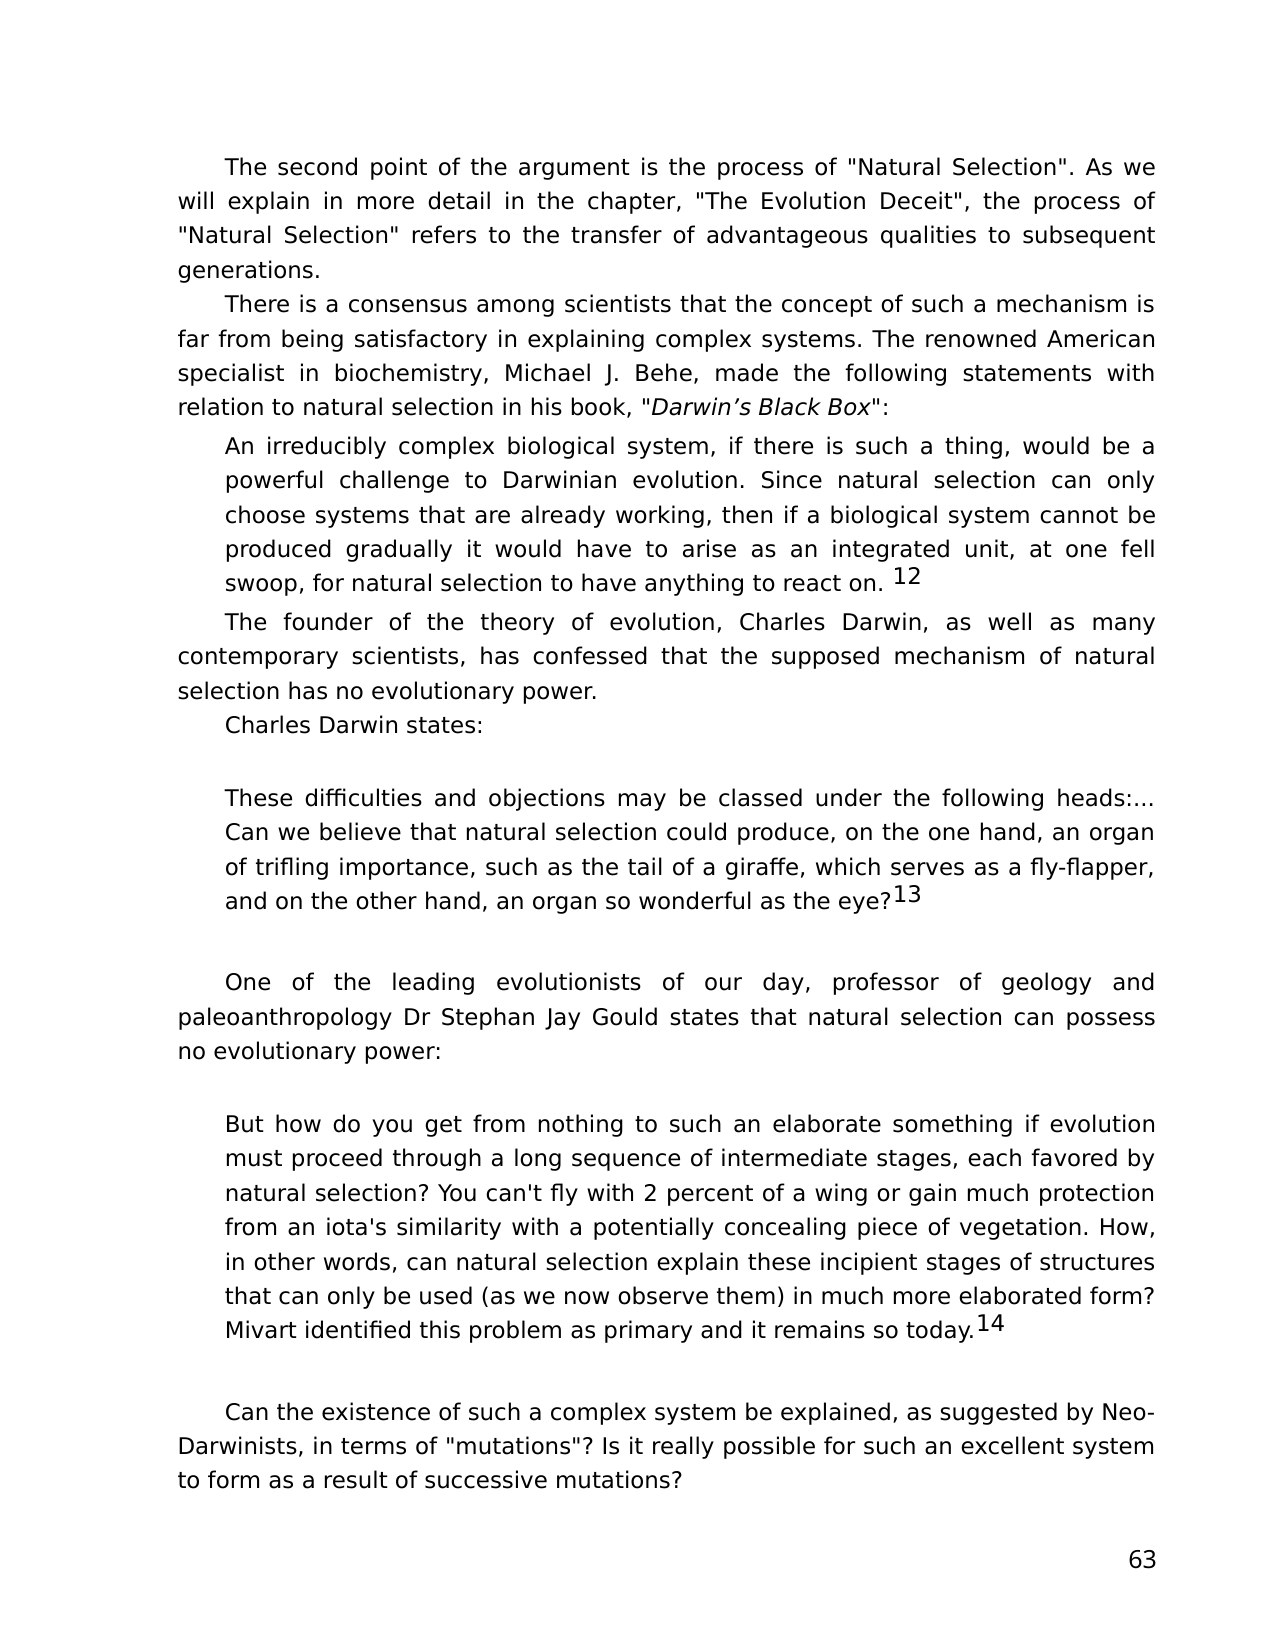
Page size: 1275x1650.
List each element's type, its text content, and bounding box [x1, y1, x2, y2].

text The second point of the argument is the process of "Natural Selection". As we will explain in more detail in the chapter, "The Evolution Deceit", the process of "Natural Selection" refers to the transfer of advantageous qualities to subsequent generations. [177, 148, 1157, 285]
text An irreducibly complex biological system, if there is such a thing, would be a powerful challenge to Darwinian evolution. Since natural selection can only choose systems that are already working, then if a biological system cannot be produced gradually it would have to arise as an integrated unit, at one fell swoop, for natural selection to have anything to react on. 12 [224, 427, 1157, 599]
text But how do you get from nothing to such an elaborate something if evolution must proceed through a long sequence of intermediate stages, each favored by natural selection? You can't fly with 2 percent of a wing or gain much protection from an iota's similarity with a potentially concealing piece of vegetation. How, in other words, can natural selection explain these incipient stages of structures that can only be used (as we now observe them) in much more elaborated form? Mivart identified this problem as primary and it remains so today.14 [224, 1105, 1157, 1346]
text There is a consensus among scientists that the concept of such a mechanism is far from being satisfactory in explaining complex systems. The renowned American specialist in biochemistry, Michael J. Behe, made the following statements with relation to natural selection in his book, "Darwin’s Black Box": [177, 285, 1157, 423]
text One of the leading evolutionists of our day, professor of geology and paleoanthropology Dr Stephan Jay Gould states that natural selection can possess no evolutionary power: [177, 963, 1157, 1066]
text Can the existence of such a complex system be explained, as suggested by Neo-Darwinists, in terms of "mutations"? Is it really possible for such an excellent system to form as a result of successive mutations? [177, 1392, 1157, 1496]
text Charles Darwin states: [177, 706, 1157, 740]
text These difficulties and objections may be classed under the following heads:... Can we believe that natural selection could produce, on the one hand, an organ of trifling importance, such as the tail of a giraffe, which serves as a fly-flapper, and on the other hand, an organ so wonderful as the eye?13 [224, 779, 1157, 916]
text The founder of the theory of evolution, Charles Darwin, as well as many contemporary scientists, has confessed that the supposed mechanism of natural selection has no evolutionary power. [177, 603, 1157, 706]
